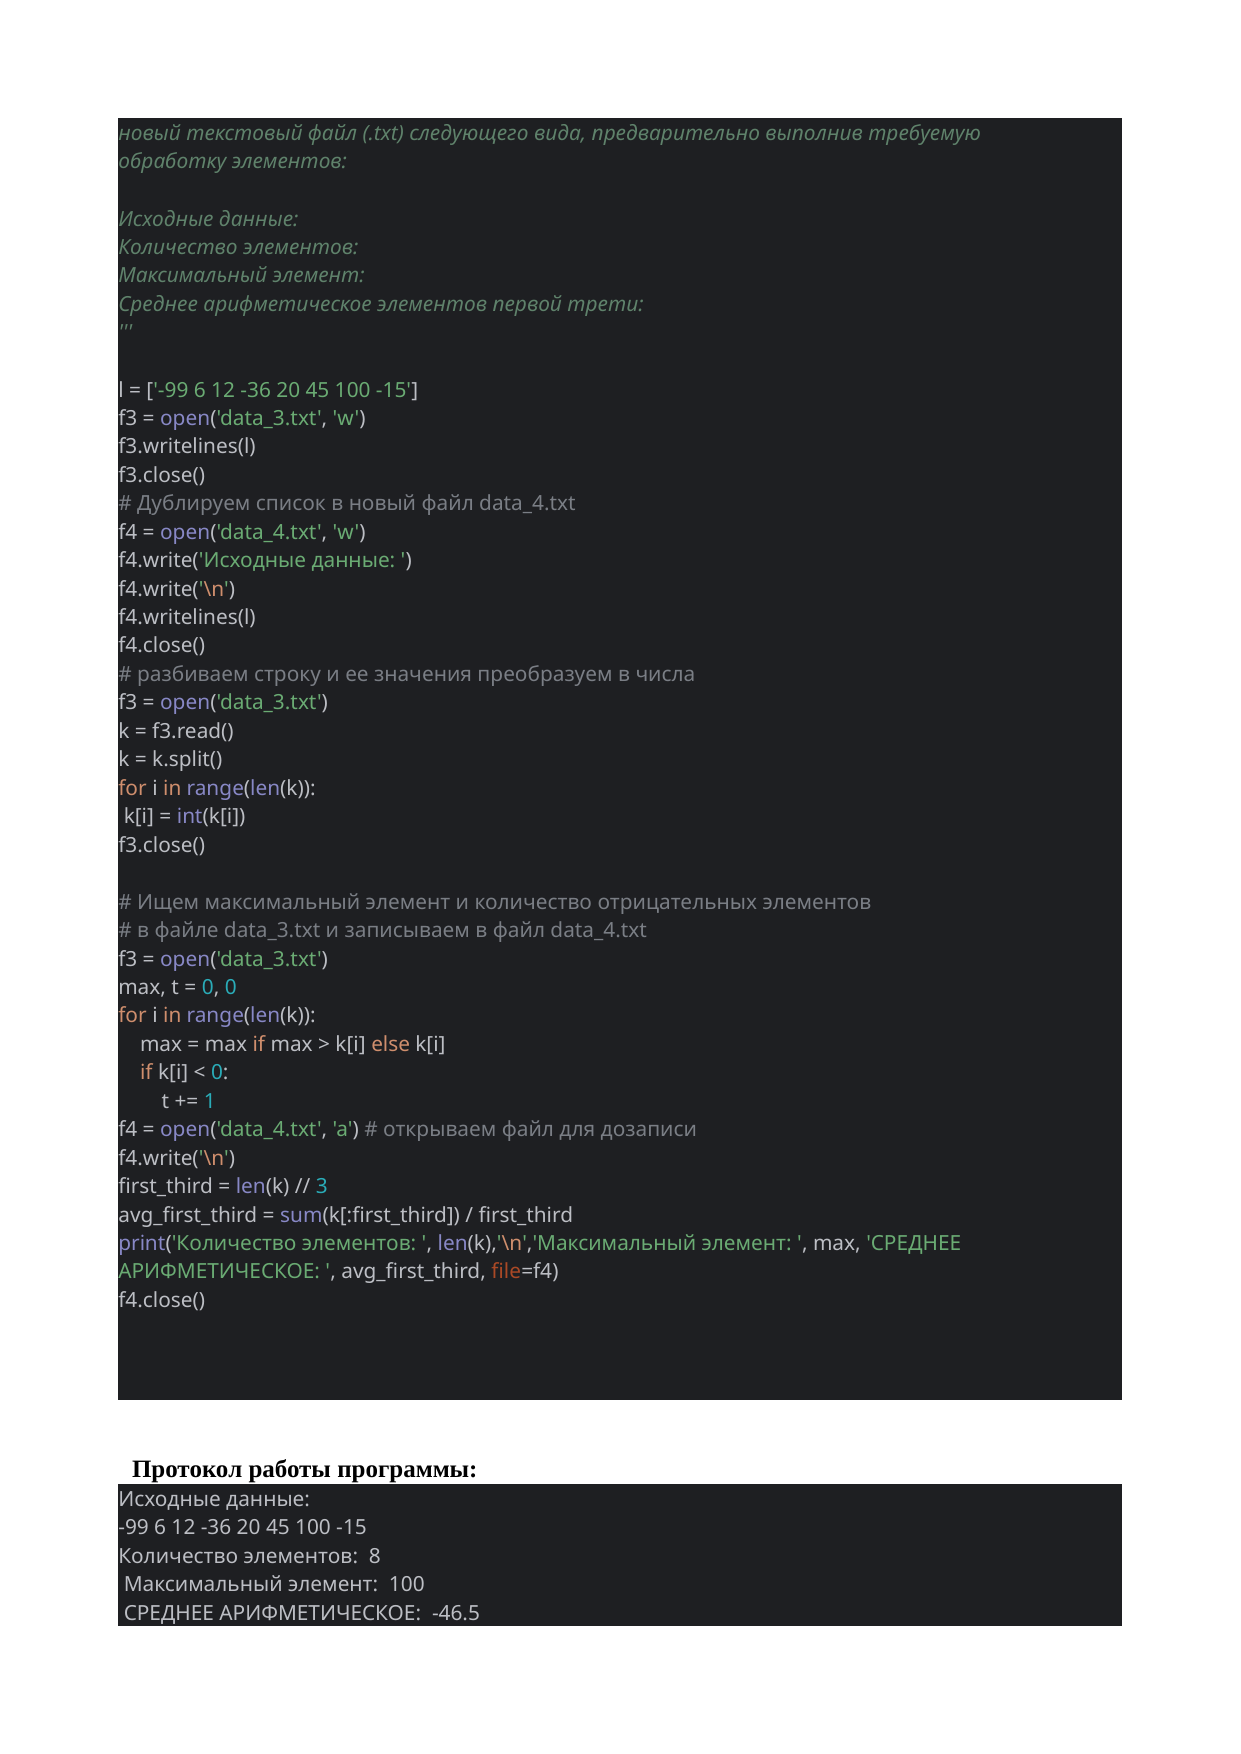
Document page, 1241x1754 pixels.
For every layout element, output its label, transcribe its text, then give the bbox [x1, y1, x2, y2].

text новый текстовый файл (.txt) следующего вида, предварительно выполнив требуемую обработку элементов: Исходные данные: Количество элементов: Максимальный элемент: Среднее арифметическое элементов первой трети: ''' l = ['-99 6 12 -36 20 45 100 -15'] f3 = open('data_3.txt', 'w') f3.writelines(l) f3.close() # Дублируем список в новый файл data_4.txt f4 = open('data_4.txt', 'w') f4.write('Исходные данные: ') f4.write('\n') f4.writelines(l) f4.close() # разбиваем строку и ее значения преобразуем в числа f3 = open('data_3.txt') k = f3.read() k = k.split() for i in range(len(k)): k[i] = int(k[i]) f3.close() # Ищем максимальный элемент и количество отрицательных элементов # в файле data_3.txt и записываем в файл data_4.txt f3 = open('data_3.txt') max, t = 0, 0 for i in range(len(k)): max = max if max > k[i] else k[i] if k[i] < 0: t += 1 f4 = open('data_4.txt', 'a') # открываем файл для дозаписи f4.write('\n') first_third = len(k) // 3 avg_first_third = sum(k[:first_third]) / first_third print('Количество элементов: ', len(k),'\n','Максимальный элемент: ', max, 'СРЕДНЕЕ АРИФМЕТИЧЕСКОЕ: ', avg_first_third, file=f4) f4.close() [118, 118, 1122, 1400]
text Исходные данные: -99 6 12 -36 20 45 100 -15 Количество элементов: 8 Максимальный элемент: 100 СРЕДНЕЕ АРИФМЕТИЧЕСКОЕ: -46.5 [118, 1484, 1122, 1626]
text Протокол работы программы: [132, 1454, 1122, 1483]
